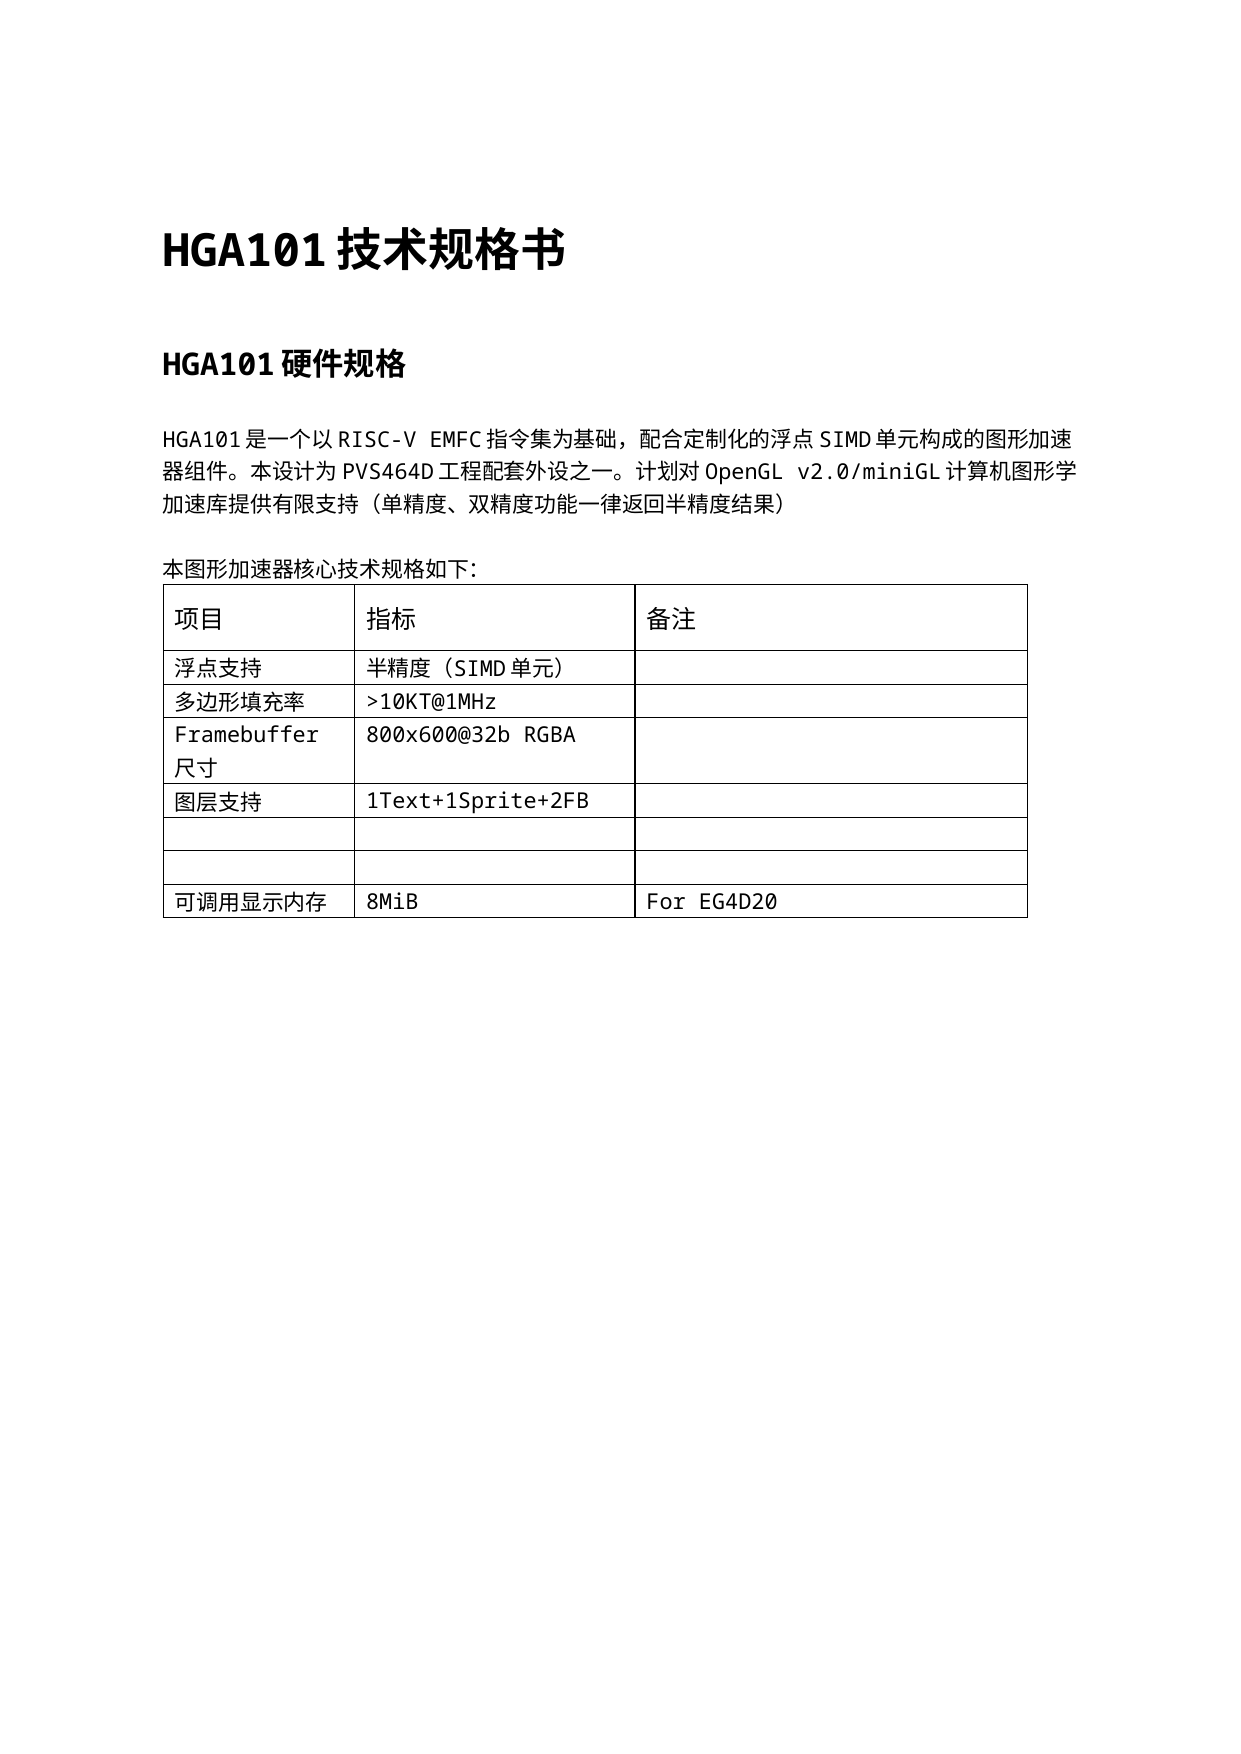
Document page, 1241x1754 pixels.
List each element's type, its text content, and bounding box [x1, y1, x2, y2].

subtitle HGA101技术规格书 [162, 197, 1085, 295]
table_cell [636, 851, 1027, 884]
text 本图形加速器核心技术规格如下： [162, 551, 1085, 584]
table_cell [636, 818, 1027, 850]
table_cell [636, 651, 1027, 683]
table_cell Framebuffer尺寸 [164, 718, 354, 783]
table_cell [355, 818, 634, 850]
table_cell 浮点支持 [164, 651, 354, 683]
table_cell [636, 718, 1027, 783]
table_cell 8MiB [355, 885, 634, 917]
table_cell [164, 851, 354, 884]
table_header 备注 [636, 585, 1027, 650]
table_cell [636, 685, 1027, 717]
table_cell 800x600@32b RGBA [355, 718, 634, 783]
table_cell 1Text+1Sprite+2FB [355, 784, 634, 817]
table_cell [355, 851, 634, 884]
table_cell [636, 784, 1027, 817]
table_cell 可调用显示内存 [164, 885, 354, 917]
table_cell 多边形填充率 [164, 685, 354, 717]
subtitle HGA101硬件规格 [162, 329, 1085, 394]
table_cell 图层支持 [164, 784, 354, 817]
table_cell For EG4D20 [636, 885, 1027, 917]
table_cell 半精度（SIMD单元） [355, 651, 634, 683]
table_header 项目 [164, 585, 354, 650]
table_header 指标 [355, 585, 634, 650]
table_cell [164, 818, 354, 850]
table_cell >10KT@1MHz [355, 685, 634, 717]
text HGA101是一个以RISC-V EMFC指令集为基础，配合定制化的浮点SIMD单元构成的图形加速器组件。本设计为PVS464D工程配套外设之一。计划对OpenGL v2.0/miniGL计算机图形学加速库提供有限支持（单精度、双精度功能一律返回半精度结果） [162, 421, 1085, 519]
